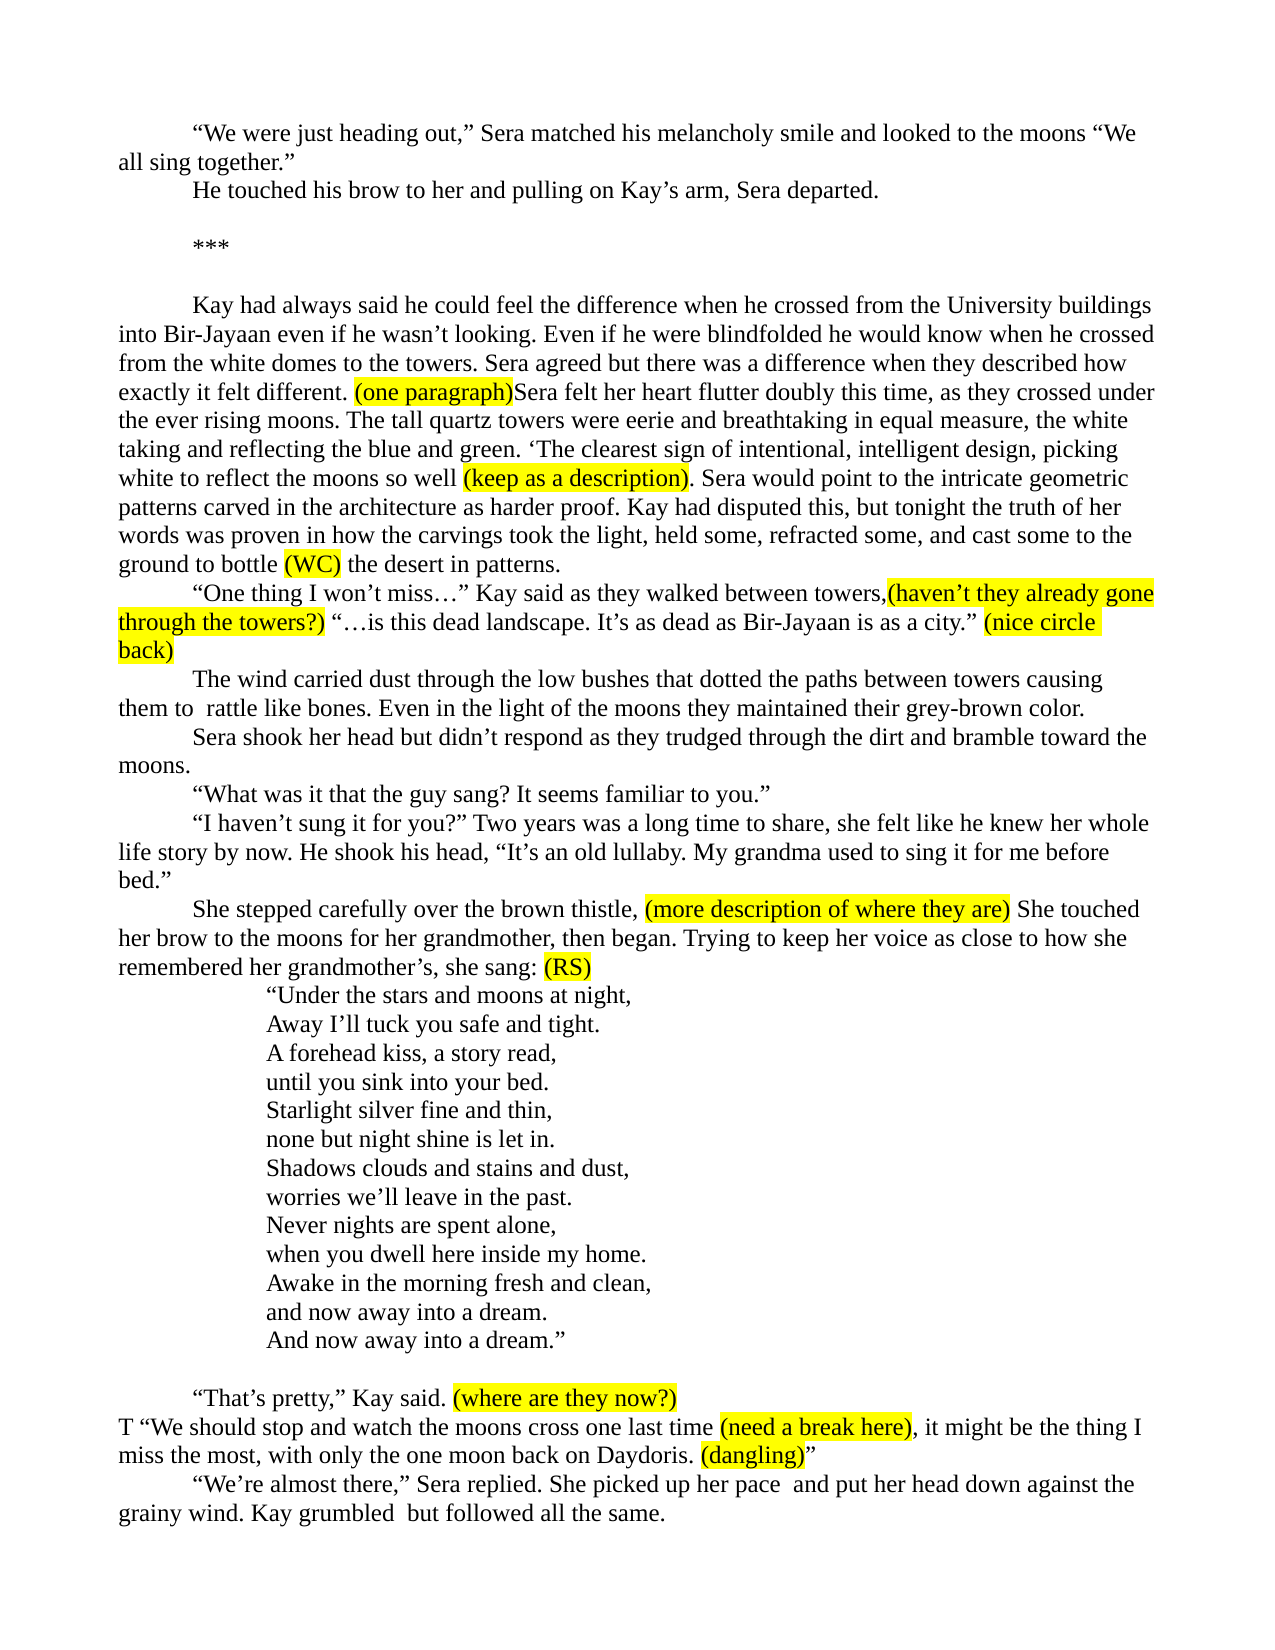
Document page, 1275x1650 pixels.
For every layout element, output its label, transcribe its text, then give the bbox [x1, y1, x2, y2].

text *** [118, 233, 1157, 262]
text Never nights are spent alone, [118, 1211, 1157, 1239]
text Shadows clouds and stains and dust, [118, 1153, 1157, 1182]
text “One thing I won’t miss…” Kay said as they walked between towers,(haven’t they already gone through the towers?) “…is this dead landscape. It’s as dead as Bir-Jayaan is as a city.” (nice circle back) [118, 578, 1157, 664]
text Sera shook her head but didn’t respond as they trudged through the dirt and bramble toward the moons. [118, 722, 1157, 779]
text Away I’ll tuck you safe and tight. [118, 1009, 1157, 1038]
text Awake in the morning fresh and clean, [118, 1268, 1157, 1297]
text A forehead kiss, a story read, [118, 1038, 1157, 1067]
text Kay had always said he could feel the difference when he crossed from the University buildings into Bir-Jayaan even if he wasn’t looking. Even if he were blindfolded he would know when he crossed from the white domes to the towers. Sera agreed but there was a difference when they described how exactly it felt different. (one paragraph)Sera felt her heart flutter doubly this time, as they crossed under the ever rising moons. The tall quartz towers were eerie and breathtaking in equal measure, the white taking and reflecting the blue and green. ‘The clearest sign of intentional, intelligent design, picking white to reflect the moons so well (keep as a description). Sera would point to the intricate geometric patterns carved in the architecture as harder proof. Kay had disputed this, but tonight the truth of her words was proven in how the carvings took the light, held some, refracted some, and cast some to the ground to bottle (WC) the desert in patterns. [118, 291, 1157, 578]
text “What was it that the guy sang? It seems familiar to you.” [118, 779, 1157, 808]
text Starlight silver fine and thin, [118, 1096, 1157, 1124]
text “That’s pretty,” Kay said. (where are they now?) [118, 1383, 1157, 1412]
text and now away into a dream. [118, 1297, 1157, 1326]
text when you dwell here inside my home. [118, 1239, 1157, 1268]
text worries we’ll leave in the past. [118, 1182, 1157, 1211]
text until you sink into your bed. [118, 1067, 1157, 1096]
text The wind carried dust through the low bushes that dotted the paths between towers causing them to rattle like bones. Even in the light of the moons they maintained their grey-brown color. [118, 664, 1157, 722]
text “I haven’t sung it for you?” Two years was a long time to share, she felt like he knew her whole life story by now. He shook his head, “It’s an old lullaby. My grandma used to sing it for me before bed.” [118, 808, 1157, 894]
text And now away into a dream.” [118, 1326, 1157, 1354]
text T “We should stop and watch the moons cross one last time (need a break here), it might be the thing I miss the most, with only the one moon back on Daydoris. (dangling)” [118, 1412, 1157, 1469]
text “We’re almost there,” Sera replied. She picked up her pace and put her head down against the grainy wind. Kay grumbled but followed all the same. [118, 1469, 1157, 1527]
text none but night shine is let in. [118, 1124, 1157, 1153]
text “We were just heading out,” Sera matched his melancholy smile and looked to the moons “We all sing together.” He touched his brow to her and pulling on Kay’s arm, Sera departed. [118, 118, 1157, 204]
text She stepped carefully over the brown thistle, (more description of where they are) She touched her brow to the moons for her grandmother, then began. Trying to keep her voice as close to how she remembered her grandmother’s, she sang: (RS) [118, 894, 1157, 981]
text “Under the stars and moons at night, [118, 981, 1157, 1009]
